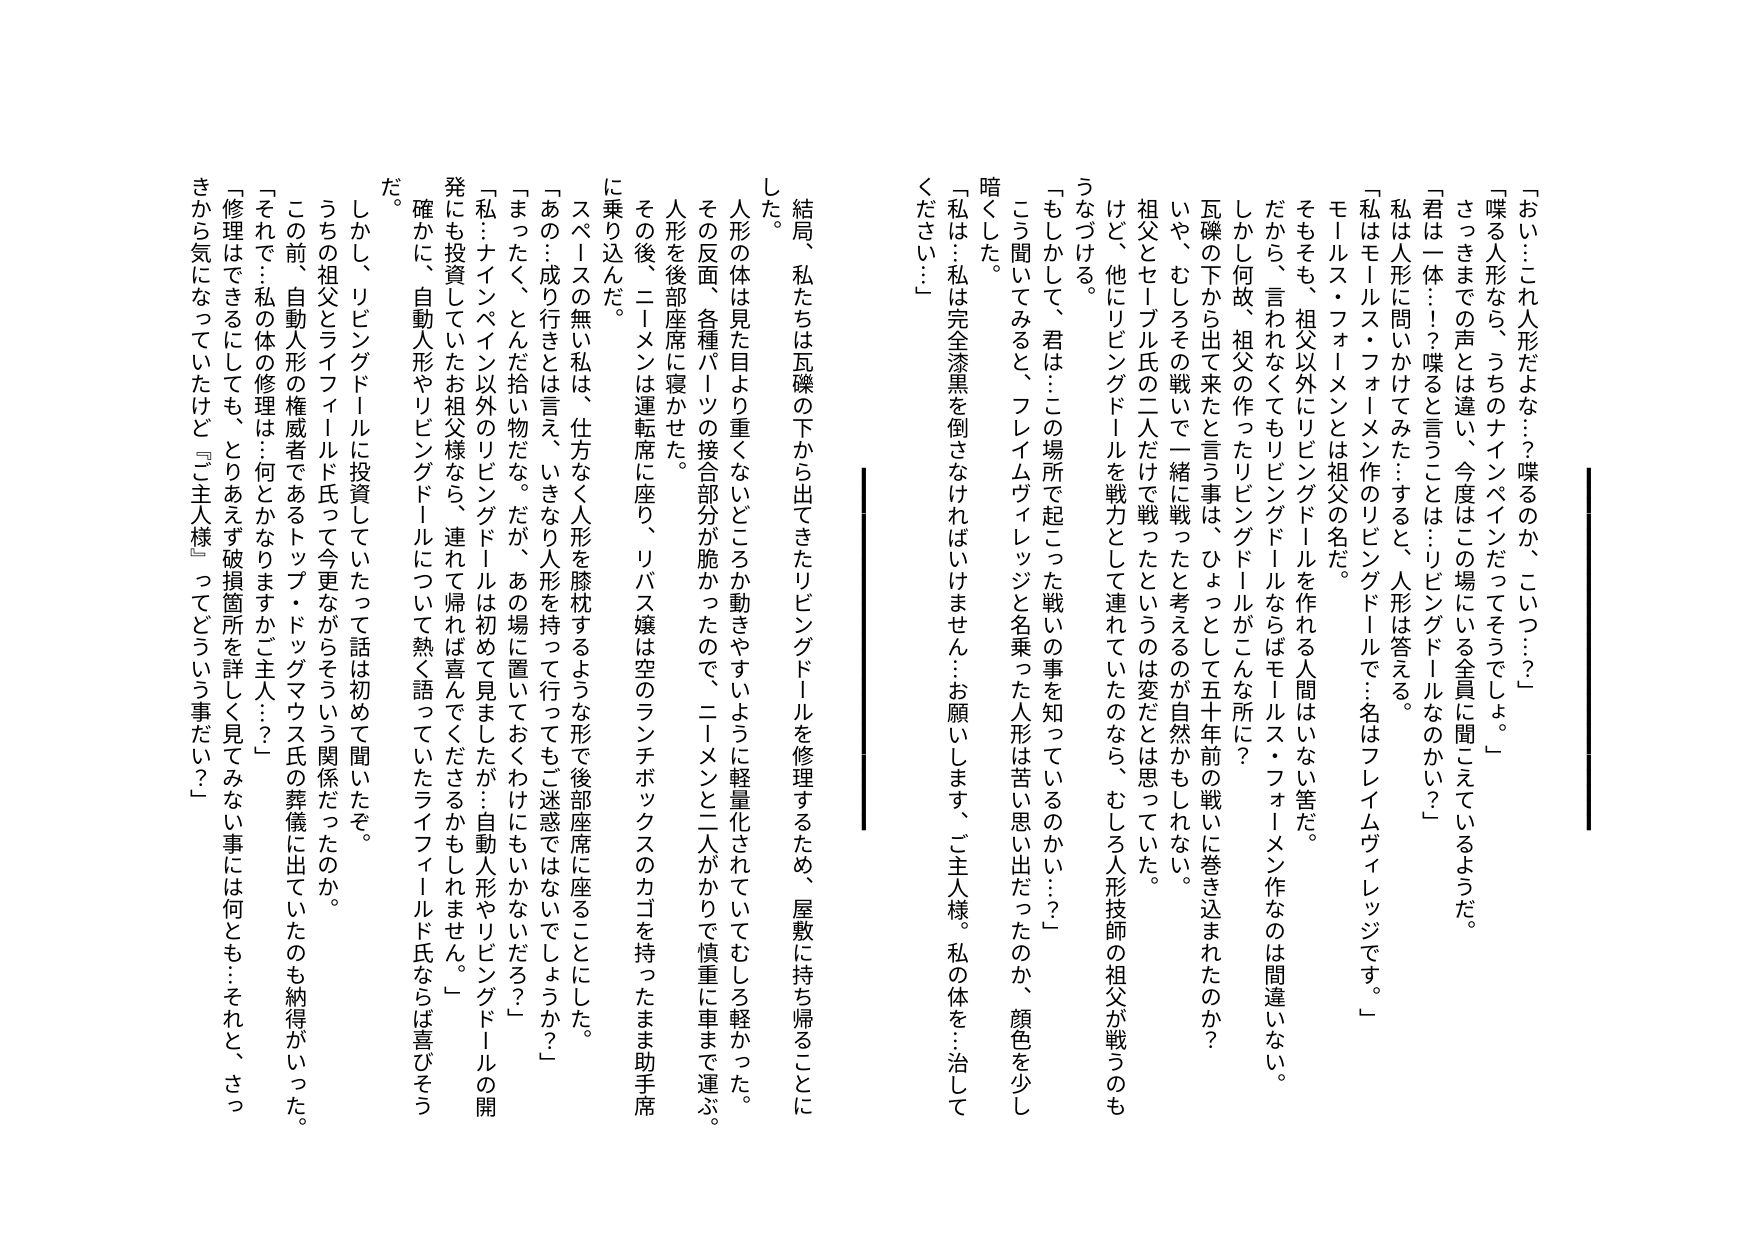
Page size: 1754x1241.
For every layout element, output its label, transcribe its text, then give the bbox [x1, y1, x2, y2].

text さっきまでの声とは違い、今度はこの場にいる全員に聞こえているようだ。 [1449, 176, 1481, 1122]
text しかし何故、祖父の作ったリビングドールがこんな所に？ [1228, 176, 1259, 1122]
text その反面、各種パーツの接合部分が脆かったので、ニーメンと二人がかりで慎重に車まで運ぶ。 [693, 176, 724, 1122]
text その後、ニーメンは運転席に座り、リバス嬢は空のランチボックスのカゴを持ったまま助手席に乗り込んだ。 [598, 176, 661, 1122]
text 「私…ナインペイン以外のリビングドールは初めて見ましたが…自動人形やリビングドールの開発にも投資していたお祖父様なら、連れて帰れば喜んでくださるかもしれません。」 [439, 176, 503, 1122]
text 「私はモールス・フォーメン作のリビングドールで…名はフレイムヴィレッジです。」 [1354, 176, 1386, 1122]
text しかし、リビングドールに投資していたって話は初めて聞いたぞ。 [344, 176, 376, 1122]
text 人形を後部座席に寝かせた。 [661, 176, 693, 1122]
text 「もしかして、君は…この場所で起こった戦いの事を知っているのかい…？」 [1038, 176, 1069, 1122]
text 「まったく、とんだ拾い物だな。だが、あの場に置いておくわけにもいかないだろ？」 [503, 176, 534, 1122]
text 祖父とセーブル氏の二人だけで戦ったというのは変だとは思っていた。 [1133, 176, 1164, 1122]
text 「おい…これ人形だよな…？喋るのか、こいつ…？」 [1513, 176, 1544, 1122]
text こう聞いてみると、フレイムヴィレッジと名乗った人形は苦い思い出だったのか、顔色を少し暗くした。 [974, 176, 1038, 1122]
text 結局、私たちは瓦礫の下から出てきたリビングドールを修理するため、屋敷に持ち帰ることにした。 [756, 176, 819, 1122]
text 「修理はできるにしても、とりあえず破損箇所を詳しく見てみない事には何とも…それと、さっきから気になっていたけど『ご主人様』ってどういう事だい？」 [186, 176, 249, 1122]
text スペースの無い私は、仕方なく人形を膝枕するような形で後部座席に座ることにした。 [566, 176, 598, 1122]
text ━━━━━━━━━━━━━━━━━━━━━━━━ [848, 176, 882, 1122]
text 確かに、自動人形やリビングドールについて熱く語っていたライフィールド氏ならば喜びそうだ。 [376, 176, 439, 1122]
text この前、自動人形の権威者であるトップ・ドッグマウス氏の葬儀に出ていたのも納得がいった。 [281, 176, 313, 1122]
text いや、むしろその戦いで一緒に戦ったと考えるのが自然かもしれない。 [1164, 176, 1196, 1122]
text 「君は一体…！？喋ると言うことは…リビングドールなのかい？」 [1418, 176, 1449, 1122]
text 私は人形に問いかけてみた…すると、人形は答える。 [1386, 176, 1418, 1122]
text ━━━━━━━━━━━━━━━━━━━━━━━━ [1573, 176, 1607, 1122]
text 瓦礫の下から出て来たと言う事は、ひょっとして五十年前の戦いに巻き込まれたのか？ [1196, 176, 1228, 1122]
text 「それで…私の体の修理は…何とかなりますかご主人…？」 [249, 176, 281, 1122]
text モールス・フォーメンとは祖父の名だ。 [1323, 176, 1354, 1122]
text けど、他にリビングドールを戦力として連れていたのなら、むしろ人形技師の祖父が戦うのもうなづける。 [1069, 176, 1133, 1122]
text そもそも、祖父以外にリビングドールを作れる人間はいない筈だ。 [1291, 176, 1323, 1122]
text だから、言われなくてもリビングドールならばモールス・フォーメン作なのは間違いない。 [1259, 176, 1291, 1122]
text うちの祖父とライフィールド氏って今更ながらそういう関係だったのか。 [313, 176, 344, 1122]
text 「喋る人形なら、うちのナインペインだってそうでしょ。」 [1481, 176, 1513, 1122]
text 人形の体は見た目より重くないどころか動きやすいように軽量化されていてむしろ軽かった。 [724, 176, 756, 1122]
text 「あの…成り行きとは言え、いきなり人形を持って行ってもご迷惑ではないでしょうか？」 [534, 176, 566, 1122]
text 「私は…私は完全漆黒を倒さなければいけません…お願いします、ご主人様。私の体を…治してください…」 [911, 176, 974, 1122]
